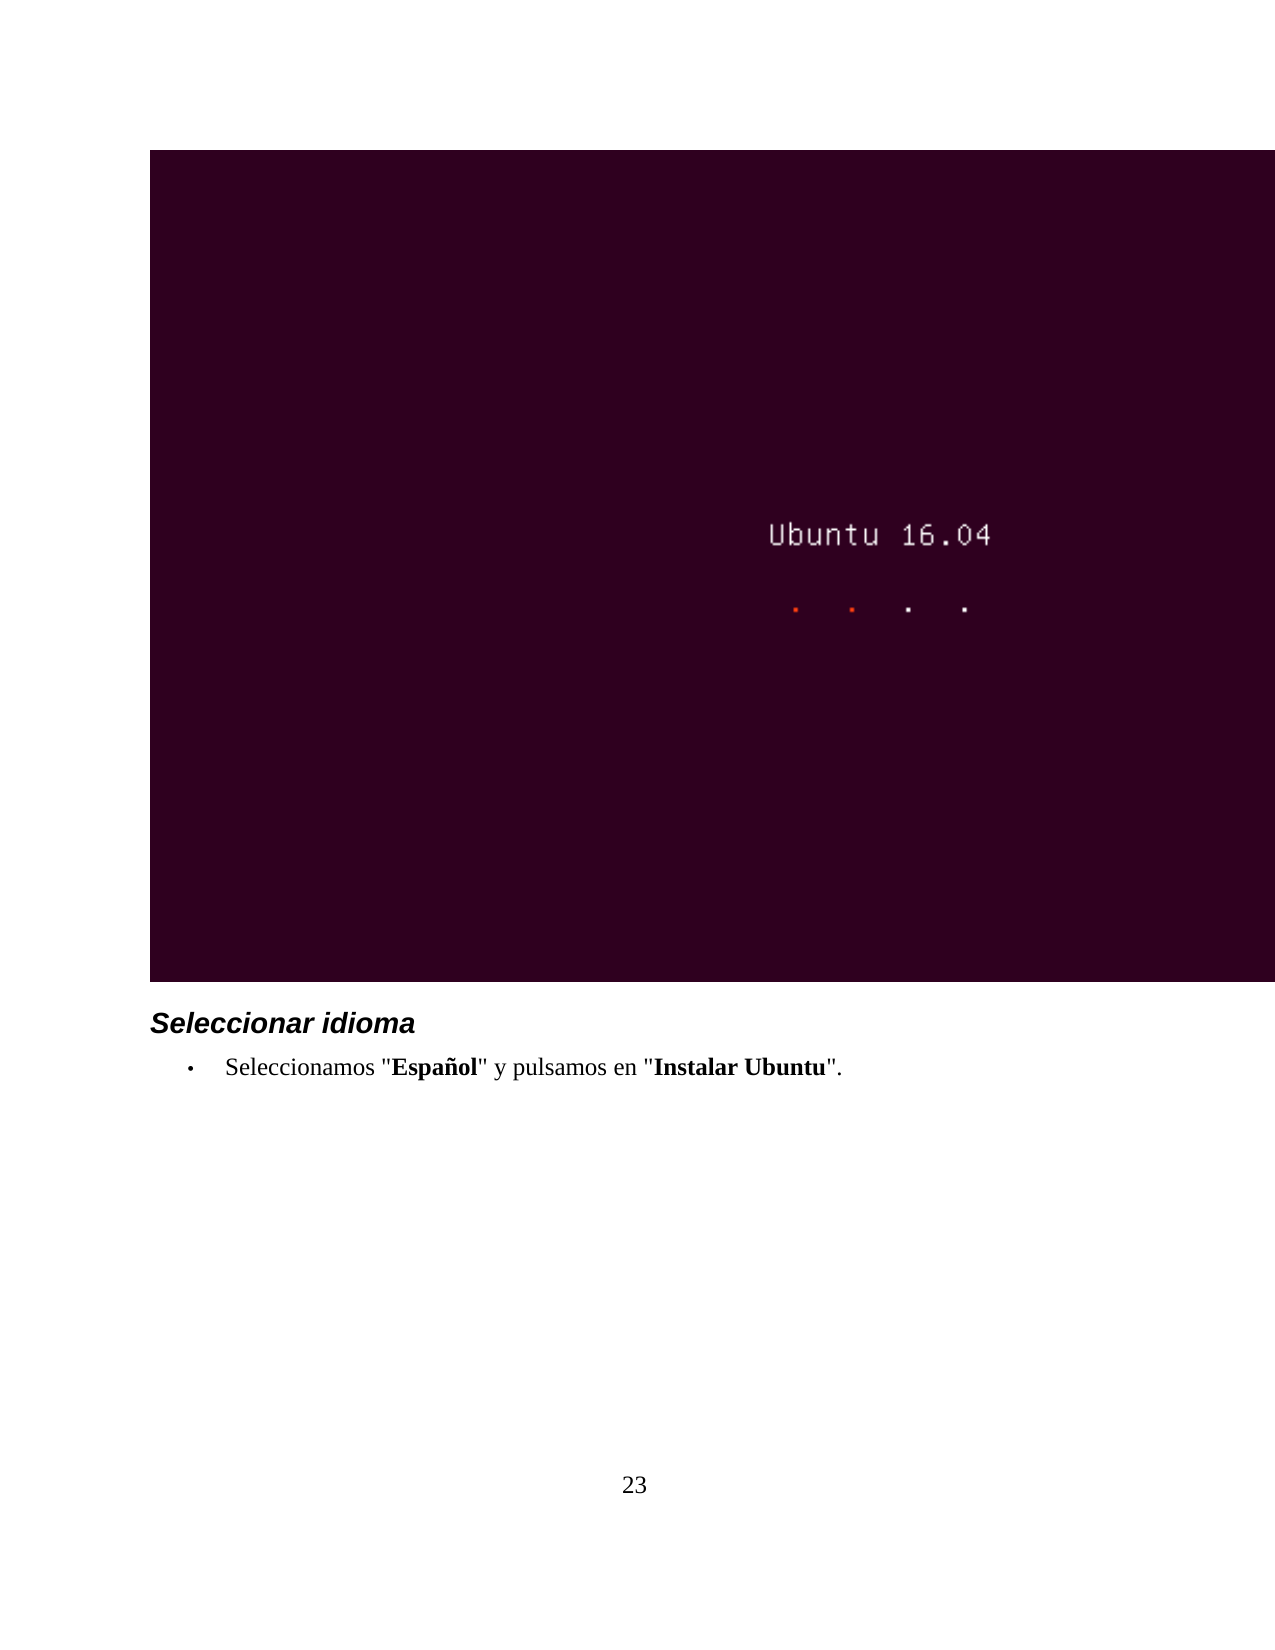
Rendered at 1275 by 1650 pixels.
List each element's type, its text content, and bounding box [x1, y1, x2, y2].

picture [150, 150, 1275, 982]
list Seleccionamos "Español" y pulsamos en "Instalar Ubuntu". [187, 1052, 1125, 1081]
subtitle Seleccionar idioma [150, 1006, 1125, 1040]
